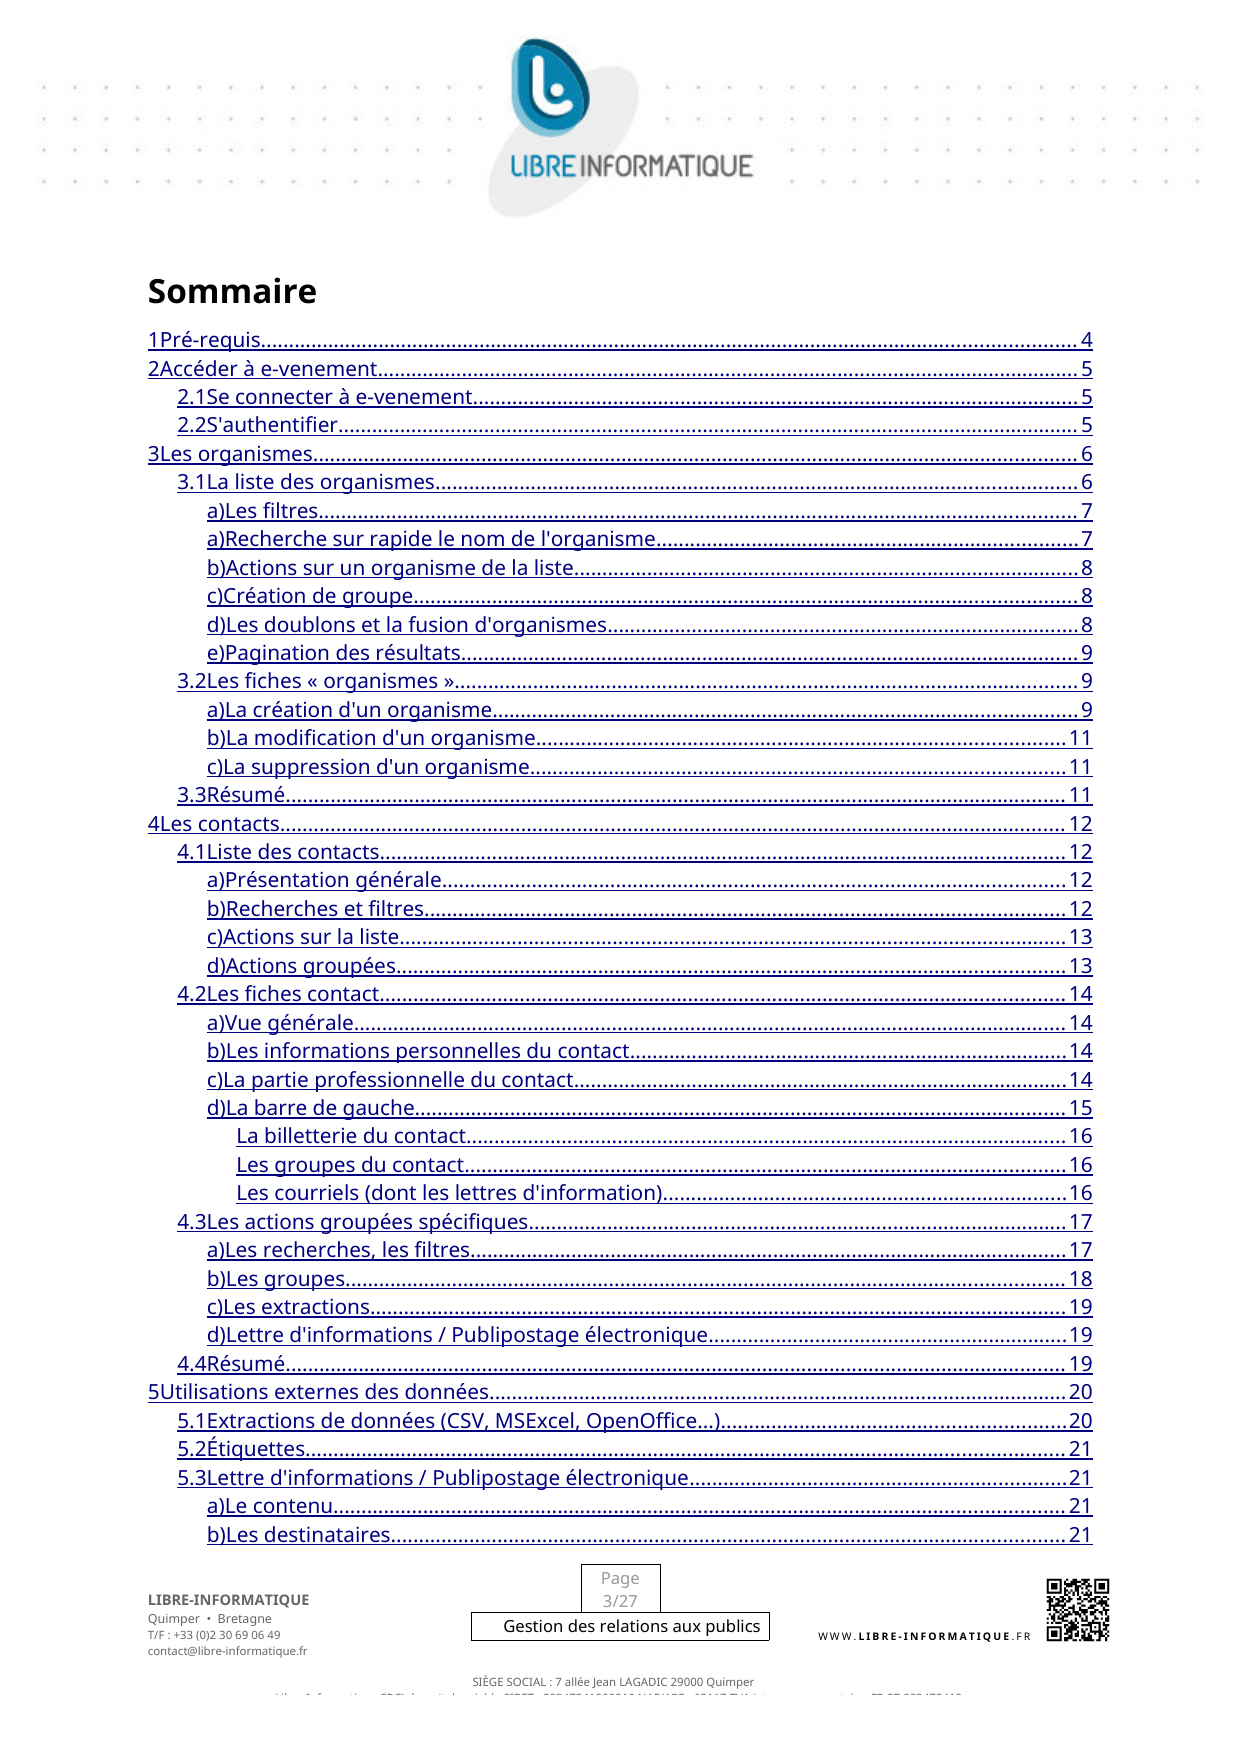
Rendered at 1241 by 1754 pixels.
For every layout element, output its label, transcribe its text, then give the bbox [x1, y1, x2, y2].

text c)Création de groupe 8 [207, 581, 1093, 605]
text 4Les contacts 12 [148, 809, 1093, 833]
text Les courriels (dont les lettres d'information) 16 [236, 1178, 1093, 1203]
text 5.1Extractions de données (CSV, MSExcel, OpenOffice...) 20 [177, 1406, 1093, 1430]
text 3.1La liste des organismes 6 [177, 467, 1093, 492]
text d)Les doublons et la fusion d'organismes 8 [207, 610, 1093, 634]
text c)Actions sur la liste 13 [207, 922, 1093, 947]
text 3Les organismes 6 [148, 439, 1093, 463]
text b)Les groupes 18 [207, 1264, 1093, 1288]
text 3.2Les fiches « organismes » 9 [177, 667, 1093, 691]
subtitle Sommaire [148, 267, 1093, 313]
picture [27, 35, 1213, 220]
picture [1036, 1568, 1120, 1652]
text 5Utilisations externes des données 20 [148, 1377, 1093, 1402]
text b)Les destinataires 21 [207, 1520, 1093, 1544]
text c)La suppression d'un organisme 11 [207, 752, 1093, 776]
text 4.2Les fiches contact 14 [177, 979, 1093, 1003]
text a)Les filtres 7 [207, 496, 1093, 520]
text a)La création d'un organisme 9 [207, 695, 1093, 719]
text 4.4Résumé 19 [177, 1349, 1093, 1373]
text d)La barre de gauche 15 [207, 1093, 1093, 1117]
text a)Le contenu 21 [207, 1491, 1093, 1515]
text e)Pagination des résultats 9 [207, 638, 1093, 662]
text a)Présentation générale 12 [207, 866, 1093, 890]
text b)La modification d'un organisme 11 [207, 723, 1093, 748]
text b)Recherches et filtres 12 [207, 894, 1093, 918]
text a)Les recherches, les filtres 17 [207, 1235, 1093, 1259]
text d)Actions groupées 13 [207, 951, 1093, 975]
text 4.1Liste des contacts 12 [177, 837, 1093, 861]
text c)Les extractions 19 [207, 1292, 1093, 1316]
text La billetterie du contact 16 [236, 1122, 1093, 1146]
text b)Actions sur un organisme de la liste 8 [207, 553, 1093, 577]
text 5.2Étiquettes 21 [177, 1434, 1093, 1458]
text b)Les informations personnelles du contact 14 [207, 1036, 1093, 1060]
text a)Recherche sur rapide le nom de l'organisme 7 [207, 524, 1093, 548]
text 2.1Se connecter à e-venement 5 [177, 382, 1093, 406]
text 5.3Lettre d'informations / Publipostage électronique 21 [177, 1463, 1093, 1487]
text 1Pré-requis 4 [148, 325, 1093, 349]
text 2.2S'authentifier 5 [177, 411, 1093, 435]
text c)La partie professionnelle du contact 14 [207, 1065, 1093, 1089]
text 2Accéder à e-venement 5 [148, 354, 1093, 378]
text Les groupes du contact 16 [236, 1150, 1093, 1174]
text 3.3Résumé 11 [177, 780, 1093, 804]
text a)Vue générale 14 [207, 1008, 1093, 1032]
text 4.3Les actions groupées spécifiques 17 [177, 1207, 1093, 1231]
text d)Lettre d'informations / Publipostage électronique 19 [207, 1321, 1093, 1345]
